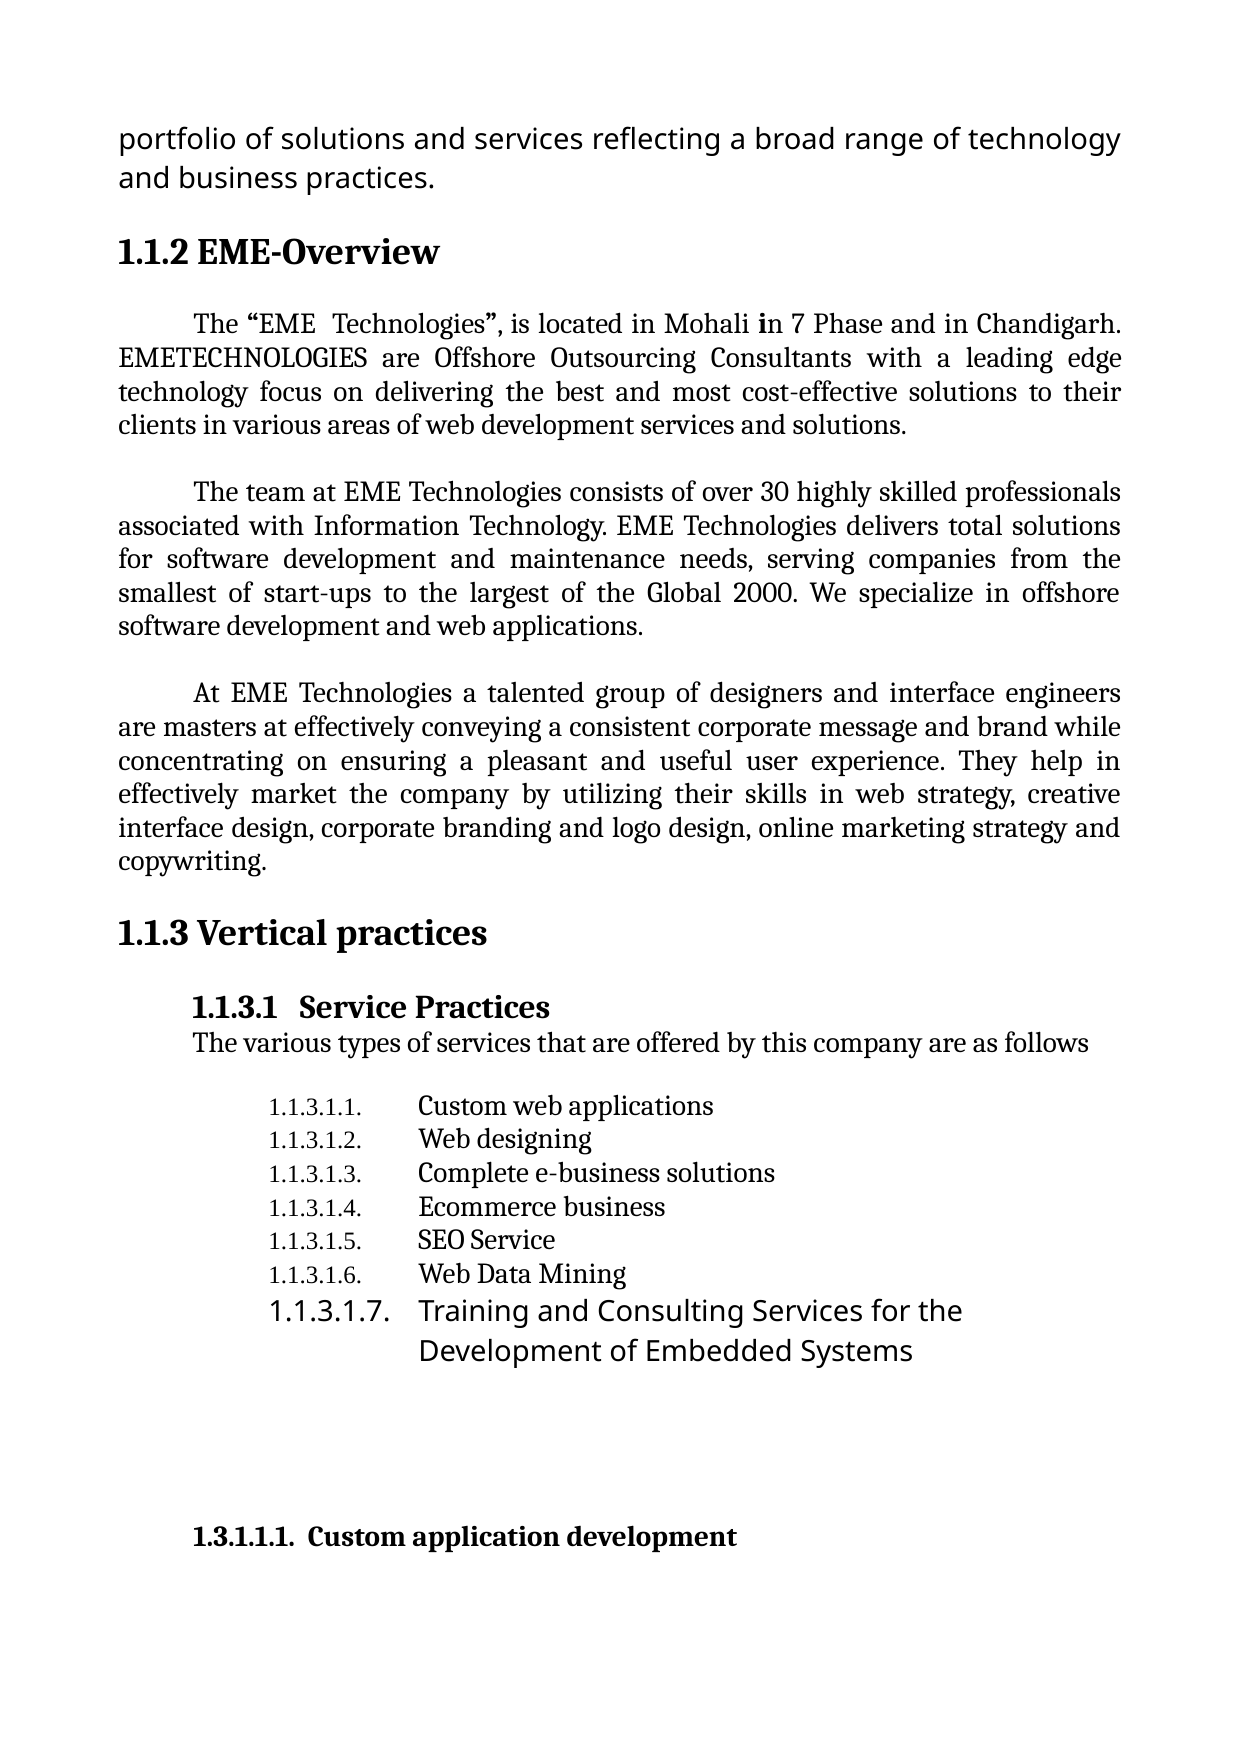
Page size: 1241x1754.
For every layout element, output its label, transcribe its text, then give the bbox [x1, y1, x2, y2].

list Custom web applications [268, 1089, 1122, 1123]
list Ecommerce business [268, 1190, 1122, 1223]
text The “EME Technologies”, is located in Mohali in 7 Phase and in Chandigarh. EMETECHNOLOGIES are Offshore Outsourcing Consultants with a leading edge technology focus on delivering the best and most cost-effective solutions to their clients in various areas of web development services and solutions. [118, 308, 1122, 442]
text At EME Technologies a talented group of designers and interface engineers are masters at effectively conveying a consistent corporate message and brand while concentrating on ensuring a pleasant and useful user experience. They help in effectively market the company by utilizing their skills in web strategy, creative interface design, corporate branding and logo design, online marketing strategy and copywriting. [118, 677, 1122, 878]
list Complete e-business solutions [268, 1156, 1122, 1190]
list SEO Service [268, 1223, 1122, 1257]
text The team at EME Technologies consists of over 30 highly skilled professionals associated with Information Technology. EME Technologies delivers total solutions for software development and maintenance needs, serving companies from the smallest of start-ups to the largest of the Global 2000. We specialize in offshore software development and web applications. [118, 475, 1122, 643]
list Web designing [268, 1123, 1122, 1156]
text 1.1.3 Vertical practices [118, 911, 1122, 954]
text 1.1.3.1 Service Practices [118, 988, 1122, 1026]
text The various types of services that are offered by this company are as follows [118, 1026, 1122, 1060]
list Training and Consulting Services for the Development of Embedded Systems [268, 1290, 1122, 1370]
text 1.1.2 EME-Overview [118, 231, 1122, 274]
text portfolio of solutions and services reflecting a broad range of technology and business practices. [118, 118, 1122, 197]
list 1.3.1.1.1. Custom application development [193, 1520, 1122, 1553]
list Web Data Mining [268, 1257, 1122, 1290]
